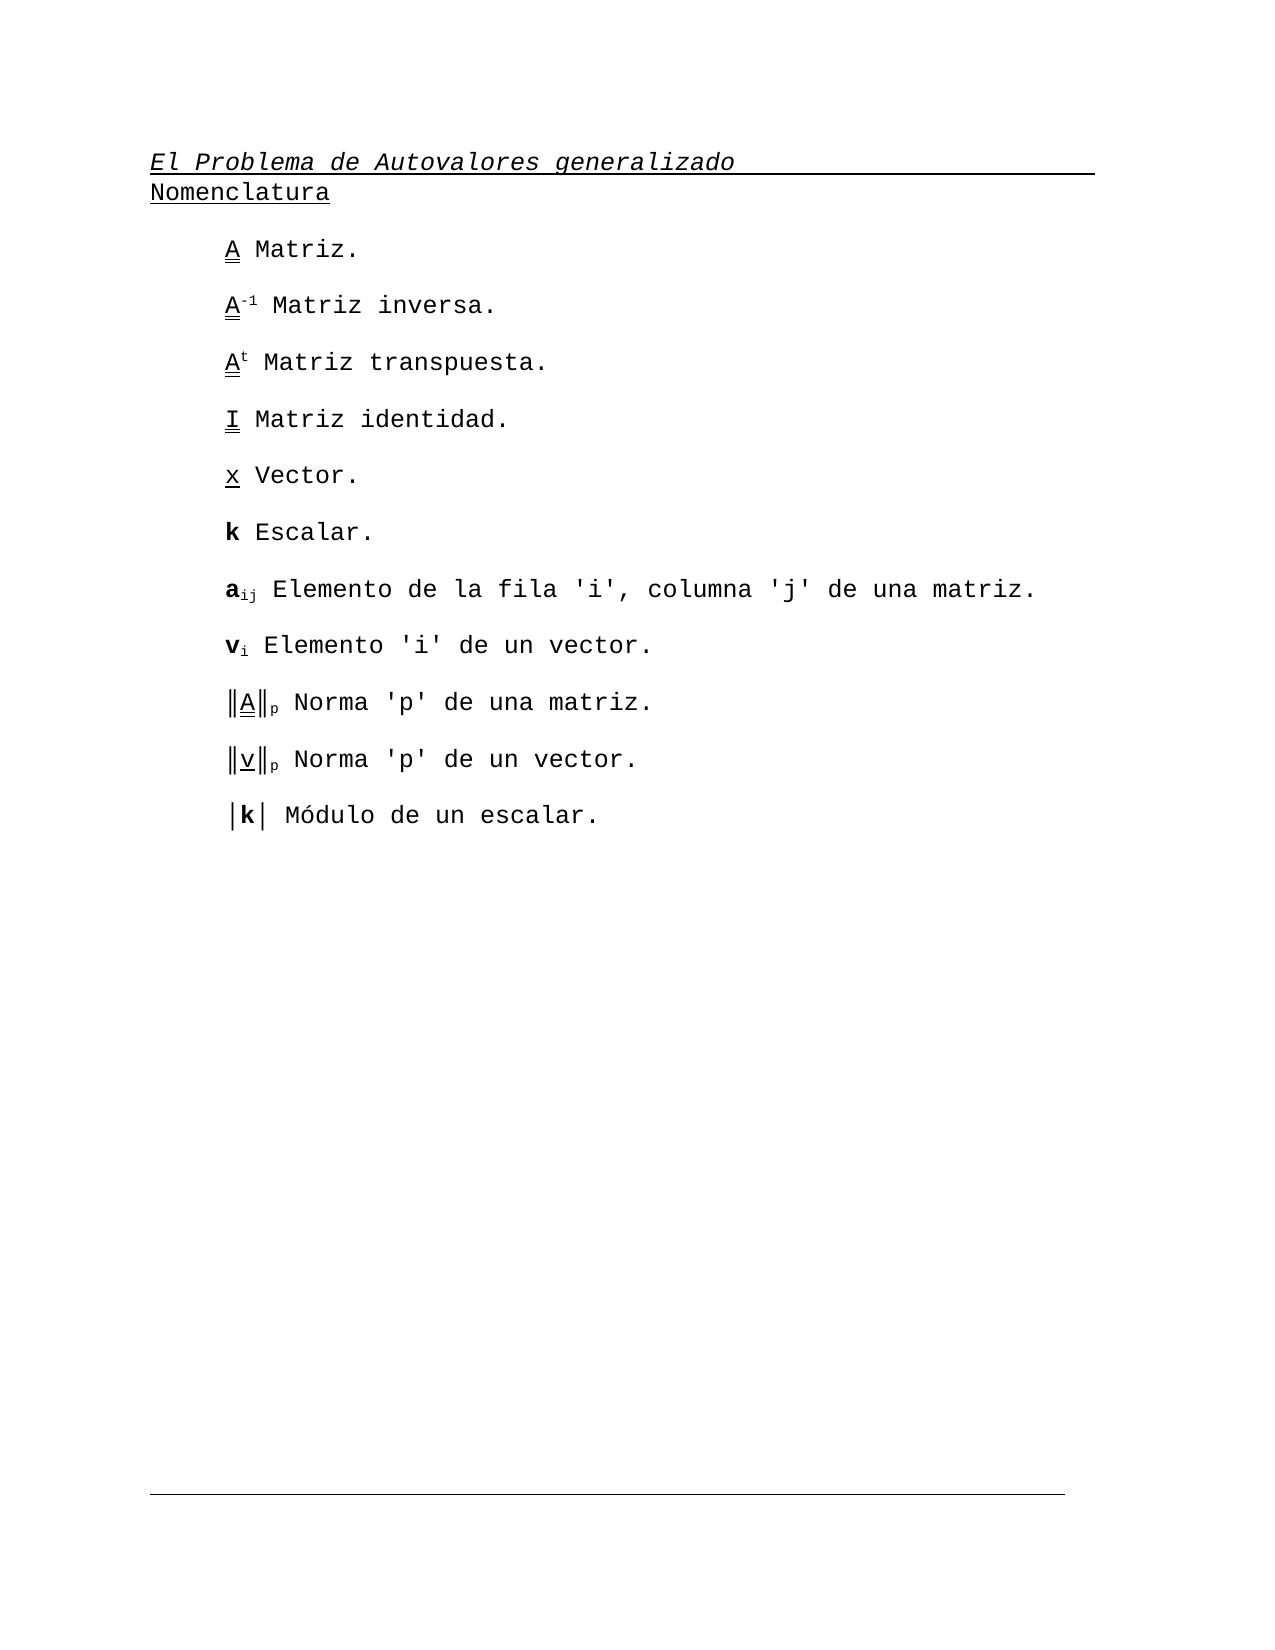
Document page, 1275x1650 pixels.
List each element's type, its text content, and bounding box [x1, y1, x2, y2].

text ║v║p Norma 'p' de un vector. [236, 746, 259, 774]
text x Vector. [150, 463, 1125, 491]
text ║v║p Norma 'p' de un vector. [150, 746, 229, 774]
text │k│ Módulo de un escalar. [233, 803, 262, 831]
text ║A║p Norma 'p' de una matriz. [236, 689, 259, 718]
text Nomenclatura [150, 179, 1125, 208]
text A Matriz. [150, 236, 1125, 264]
text vi Elemento 'i' de un vector. [150, 633, 1125, 661]
text At Matriz transpuesta. [150, 349, 1125, 378]
text │k│ Módulo de un escalar. [263, 803, 1125, 831]
text k Escalar. [150, 519, 1125, 548]
text aij Elemento de la fila 'i', columna 'j' de una matriz. [150, 576, 1125, 604]
text A-1 Matriz inversa. [150, 293, 1125, 321]
text ║A║p Norma 'p' de una matriz. [150, 689, 229, 718]
text I Matriz identidad. [150, 406, 1125, 434]
text ║v║p Norma 'p' de un vector. [266, 746, 1125, 774]
text ║A║p Norma 'p' de una matriz. [266, 689, 1125, 718]
text │k│ Módulo de un escalar. [150, 803, 232, 831]
